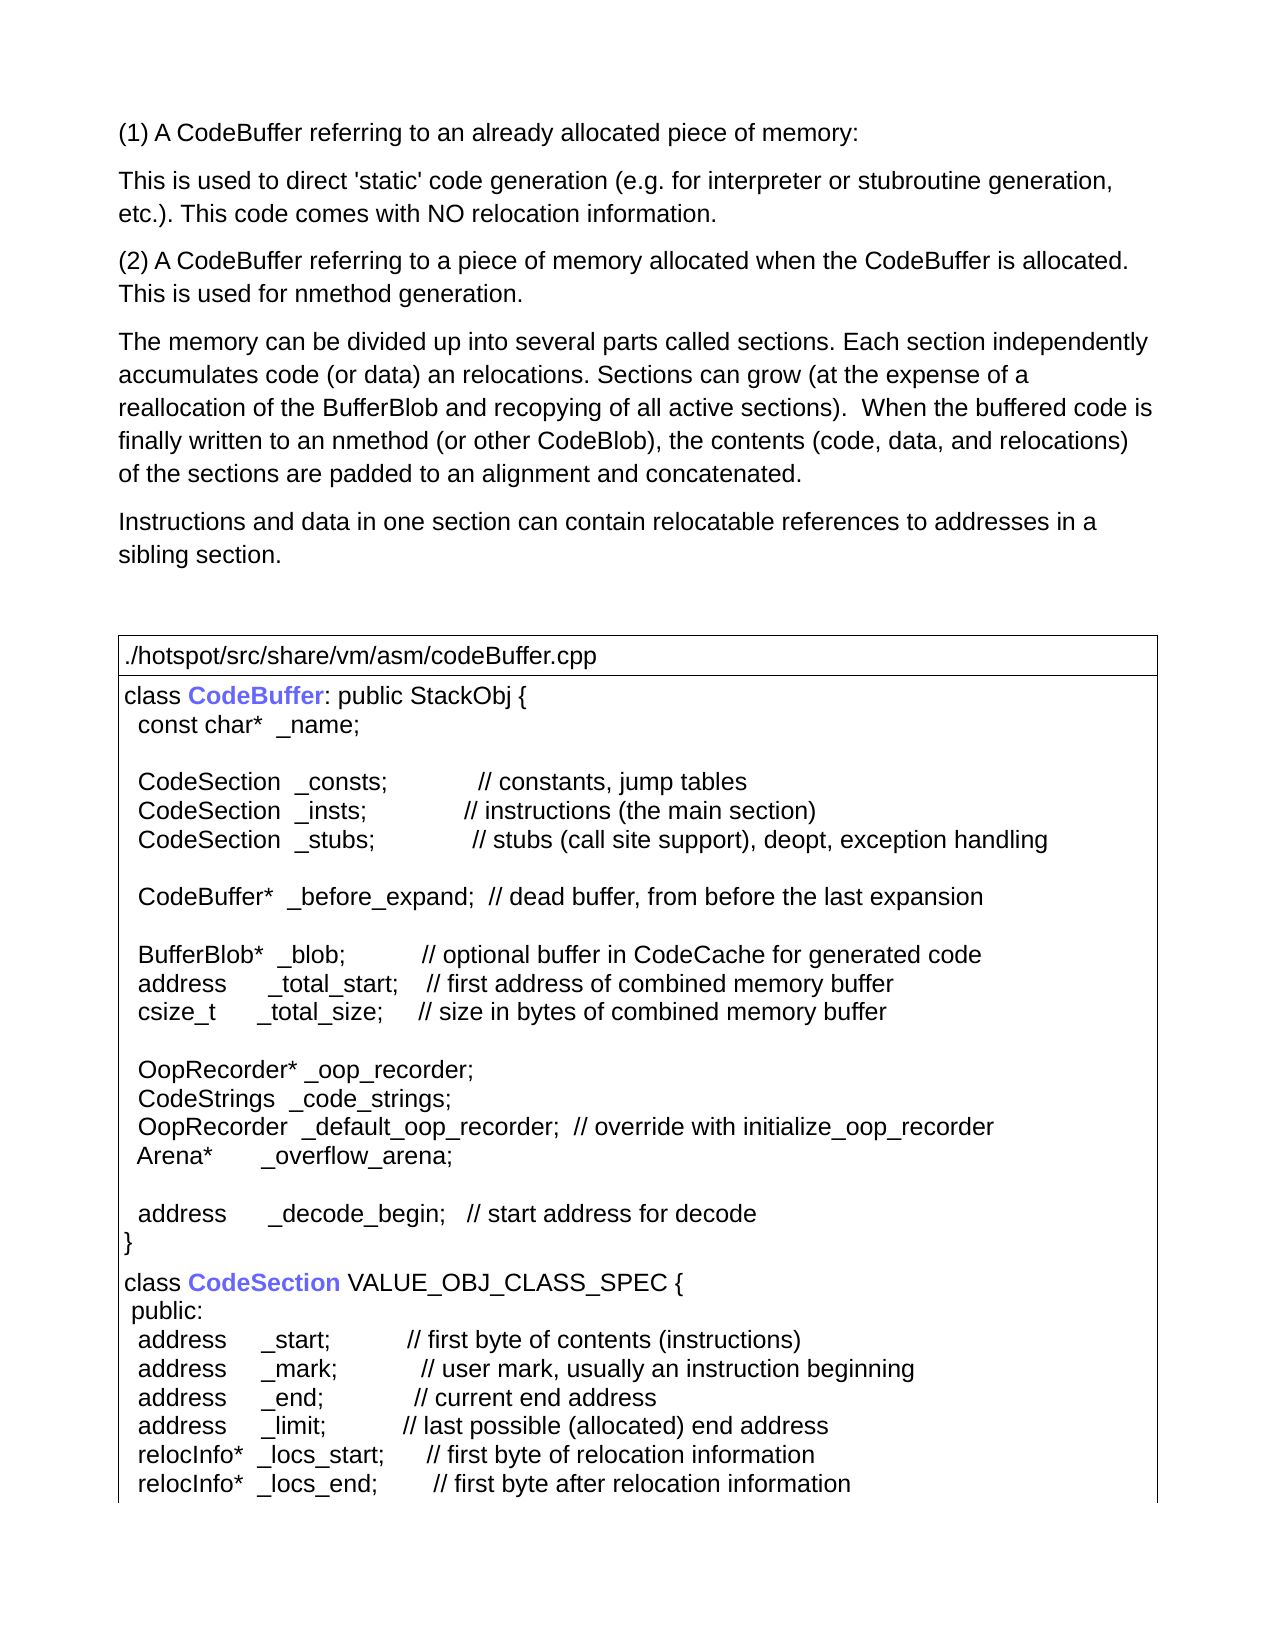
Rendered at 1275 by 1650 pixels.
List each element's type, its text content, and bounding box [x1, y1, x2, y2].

table_header ./hotspot/src/share/vm/asm/codeBuffer.cpp [119, 636, 1157, 675]
text (2) A CodeBuffer referring to a piece of memory allocated when the CodeBuffer is allocated. This is used for nmethod generation. [118, 246, 1157, 308]
text Instructions and data in one section can contain relocatable references to addresses in a sibling section. [118, 507, 1157, 568]
text (1) A CodeBuffer referring to an already allocated piece of memory: [118, 118, 1157, 147]
table_header class CodeBuffer: public StackObj { const char* _name; CodeSection _consts; // constants, jump tables CodeSection _insts; // instructions (the main section) CodeSection _stubs; // stubs (call site support), deopt, exception handling CodeBuffer* _before_expand; // dead buffer, from before the last expansion BufferBlob* _blob; // optional buffer in CodeCache for generated code address _total_start; // first address of combined memory buffer csize_t _total_size; // size in bytes of combined memory buffer OopRecorder* _oop_recorder; CodeStrings _code_strings; OopRecorder _default_oop_recorder; // override with initialize_oop_recorder Arena* _overflow_arena; address _decode_begin; // start address for decode } [119, 676, 1157, 1262]
table_cell class CodeSection VALUE_OBJ_CLASS_SPEC { public: address _start; // first byte of contents (instructions) address _mark; // user mark, usually an instruction beginning address _end; // current end address address _limit; // last possible (allocated) end address relocInfo* _locs_start; // first byte of relocation information relocInfo* _locs_end; // first byte after relocation information [119, 1262, 1157, 1503]
text This is used to direct 'static' code generation (e.g. for interpreter or stubroutine generation, etc.). This code comes with NO relocation information. [118, 166, 1157, 227]
text The memory can be divided up into several parts called sections. Each section independently accumulates code (or data) an relocations. Sections can grow (at the expense of a reallocation of the BufferBlob and recopying of all active sections). When the buffered code is finally written to an nmethod (or other CodeBlob), the contents (code, data, and relocations) of the sections are padded to an alignment and concatenated. [118, 327, 1157, 488]
